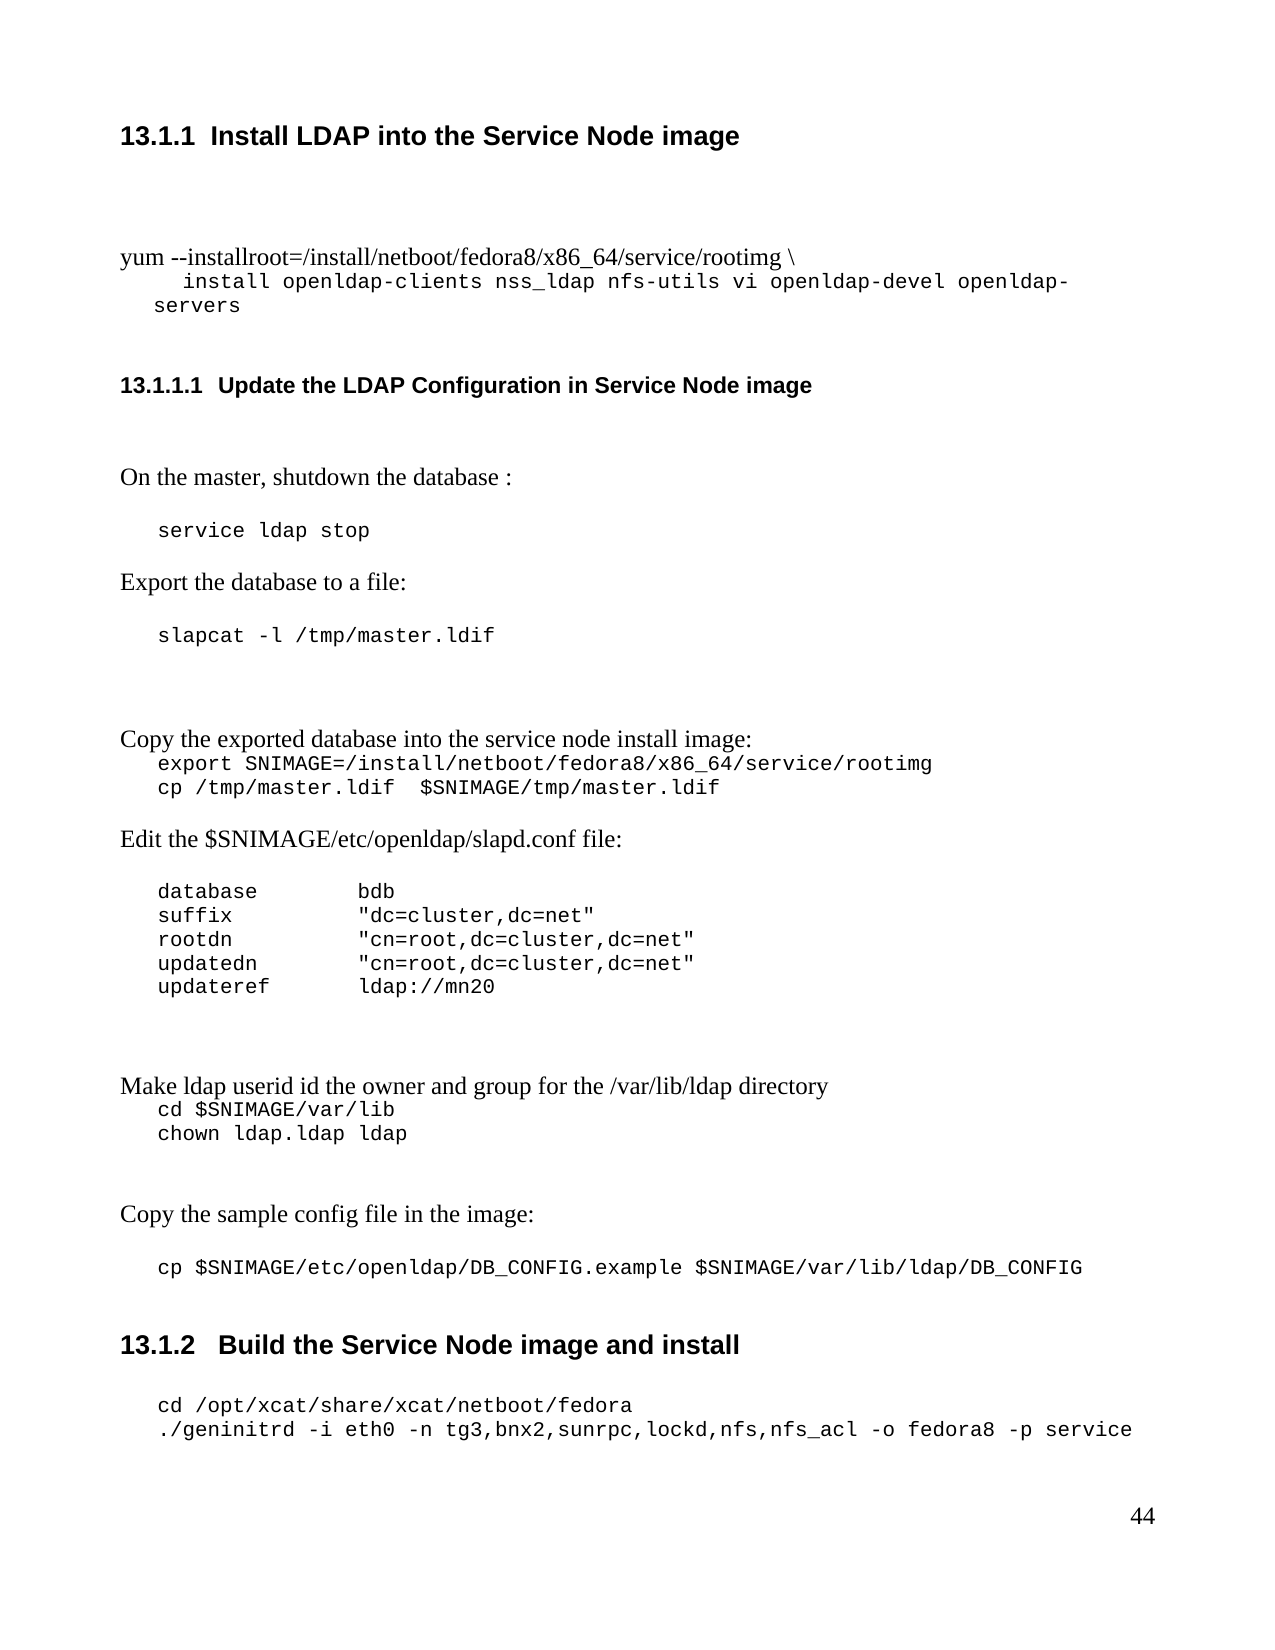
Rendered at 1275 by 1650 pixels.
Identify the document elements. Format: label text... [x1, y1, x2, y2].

text updateref ldap://mn20 [157, 976, 1155, 1000]
text cp $SNIMAGE/etc/openldap/DB_CONFIG.example $SNIMAGE/var/lib/ldap/DB_CONFIG [157, 1257, 1155, 1280]
text cp /tmp/master.ldif $SNIMAGE/tmp/master.ldif [157, 777, 1155, 800]
text ./geninitrd -i eth0 -n tg3,bnx2,sunrpc,lockd,nfs,nfs_acl -o fedora8 -p service [157, 1419, 1155, 1442]
text service ldap stop [157, 520, 1155, 543]
subtitle Build the Service Node image and install [120, 1329, 1155, 1360]
text cd $SNIMAGE/var/lib [157, 1099, 1155, 1123]
text rootdn "cn=root,dc=cluster,dc=net" [157, 929, 1155, 952]
text export SNIMAGE=/install/netboot/fedora8/x86_64/service/rootimg [157, 753, 1155, 777]
text database bdb [157, 882, 1155, 905]
text Make ldap userid id the owner and group for the /var/lib/ldap directory [120, 1071, 1155, 1099]
text Edit the $SNIMAGE/etc/openldap/slapd.conf file: [120, 824, 1155, 853]
text suffix "dc=cluster,dc=net" [157, 905, 1155, 929]
text Copy the sample config file in the image: [120, 1199, 1155, 1228]
text chown ldap.ldap ldap [157, 1123, 1155, 1147]
text updatedn "cn=root,dc=cluster,dc=net" [157, 952, 1155, 976]
text Export the database to a file: [120, 567, 1155, 596]
text yum --installroot=/install/netboot/fedora8/x86_64/service/rootimg \ [120, 242, 1155, 271]
text On the master, shutdown the database : [120, 462, 1155, 491]
text cd /opt/xcat/share/xcat/netboot/fedora [157, 1395, 1155, 1419]
subtitle Update the LDAP Configuration in Service Node image [120, 372, 1155, 399]
text Copy the exported database into the service node install image: [120, 724, 1155, 753]
text install openldap-clients nss_ldap nfs-utils vi openldap-devel openldap-servers [120, 271, 1155, 318]
subtitle Install LDAP into the Service Node image [120, 120, 1155, 151]
text slapcat -l /tmp/master.ldif [157, 625, 1155, 648]
